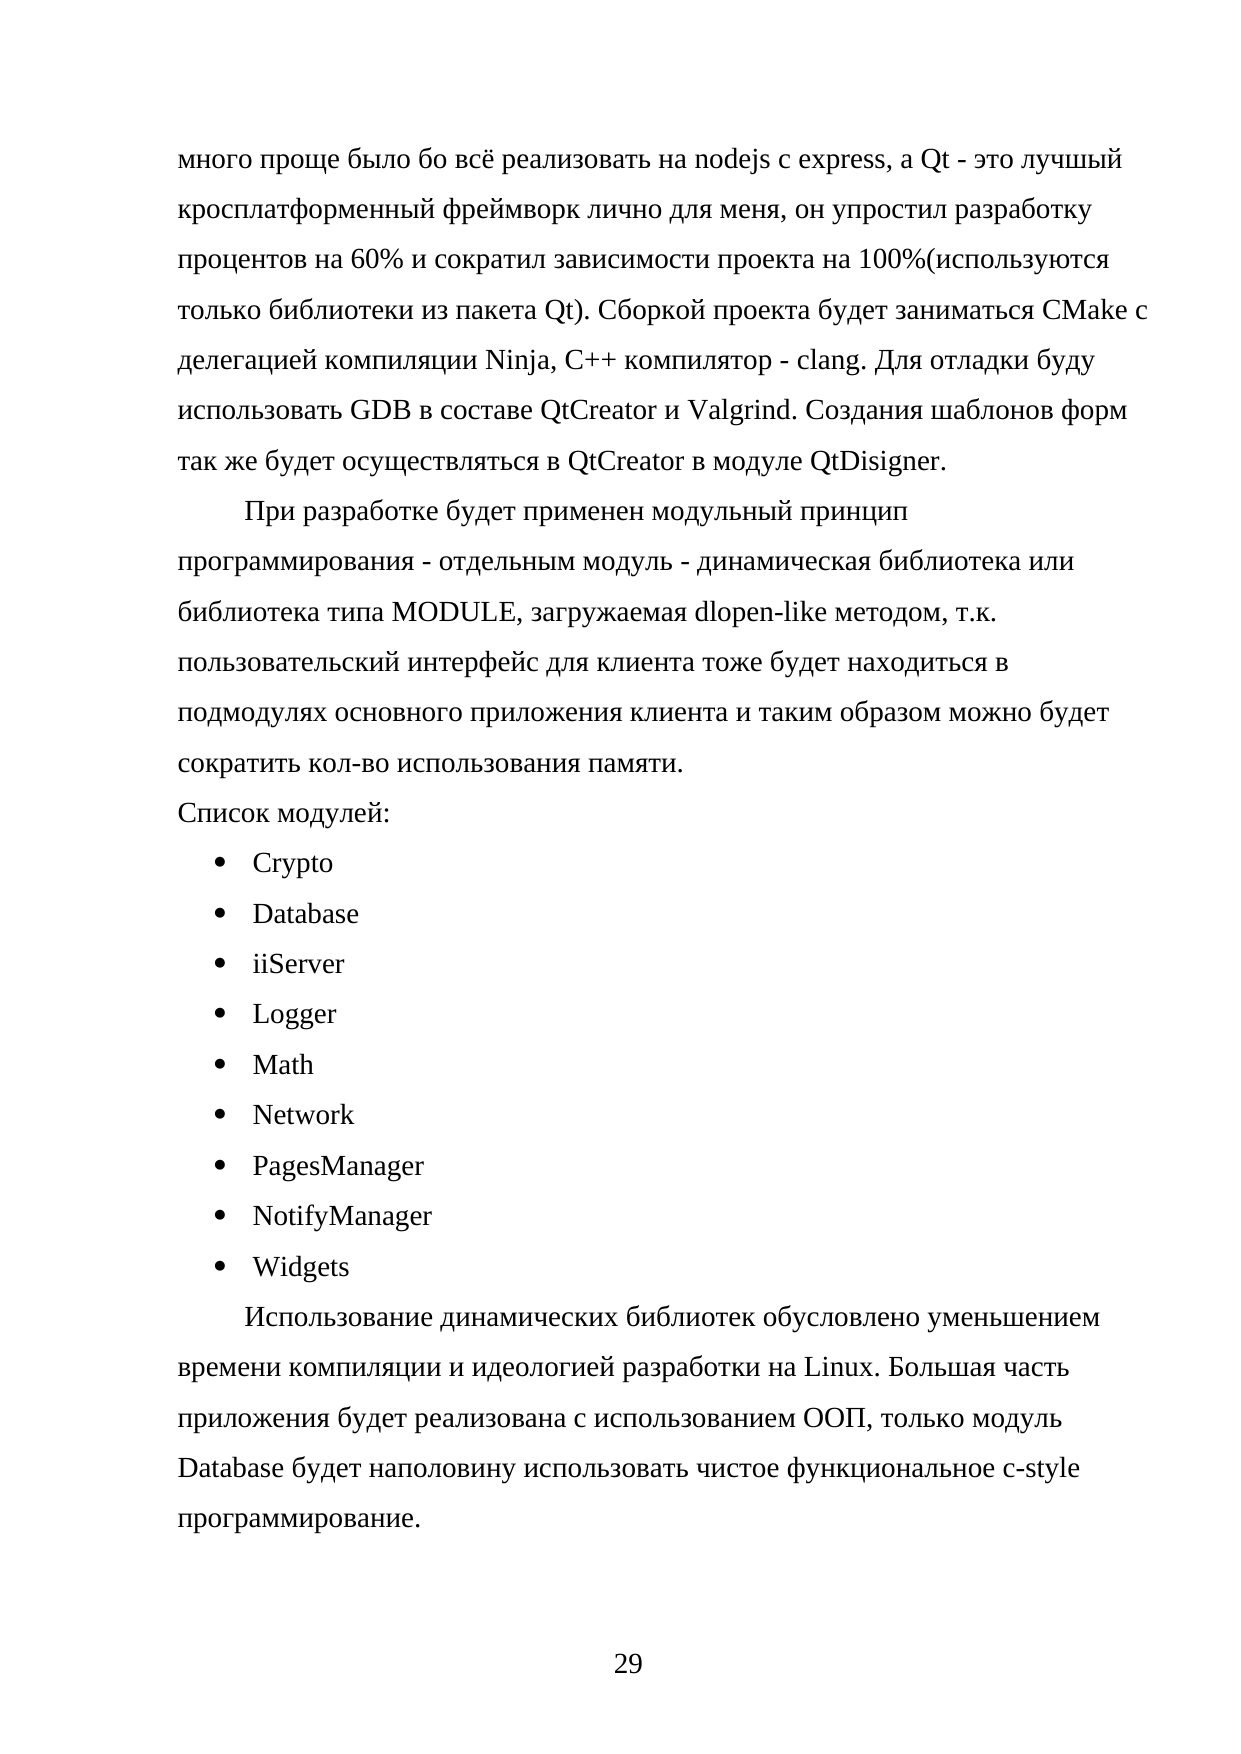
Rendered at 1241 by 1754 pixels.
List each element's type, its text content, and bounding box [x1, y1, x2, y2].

list Widgets [215, 1249, 1152, 1282]
text При разработке будет применен модульный принцип программирования - отдельным модуль - динамическая библиотека или библиотека типа MODULE, загружаемая dlopen-like методом, т.к. пользовательский интерфейс для клиента тоже будет находиться в подмодулях основного приложения клиента и таким образом можно будет сократить кол-во использования памяти. [177, 493, 1152, 778]
list Math [215, 1047, 1152, 1081]
text Список модулей: [177, 795, 1152, 828]
list Crypto [215, 845, 1152, 879]
text Использование динамических библиотек обусловлено уменьшением времени компиляции и идеологией разработки на Linux. Большая часть приложения будет реализована с использованием ООП, только модуль Database будет наполовину использовать чистое функциональное c-style программирование. [177, 1299, 1152, 1534]
list NotifyManager [215, 1198, 1152, 1232]
text много проще было бо всё реализовать на nodejs с express, а Qt - это лучшый кросплатформенный фреймворк лично для меня, он упростил разработку процентов на 60% и сократил зависимости проекта на 100%(используются только библиотеки из пакета Qt). Сборкой проекта будет заниматься CMake с делегацией компиляции Ninja, C++ компилятор - clang. Для отладки буду использовать GDB в составе QtCreator и Valgrind. Создания шаблонов форм так же будет осуществляться в QtCreator в модуле QtDisigner. [177, 141, 1152, 476]
list Network [215, 1097, 1152, 1131]
list PagesManager [215, 1148, 1152, 1181]
list Logger [215, 997, 1152, 1030]
list iiServer [215, 946, 1152, 980]
list Database [215, 896, 1152, 929]
